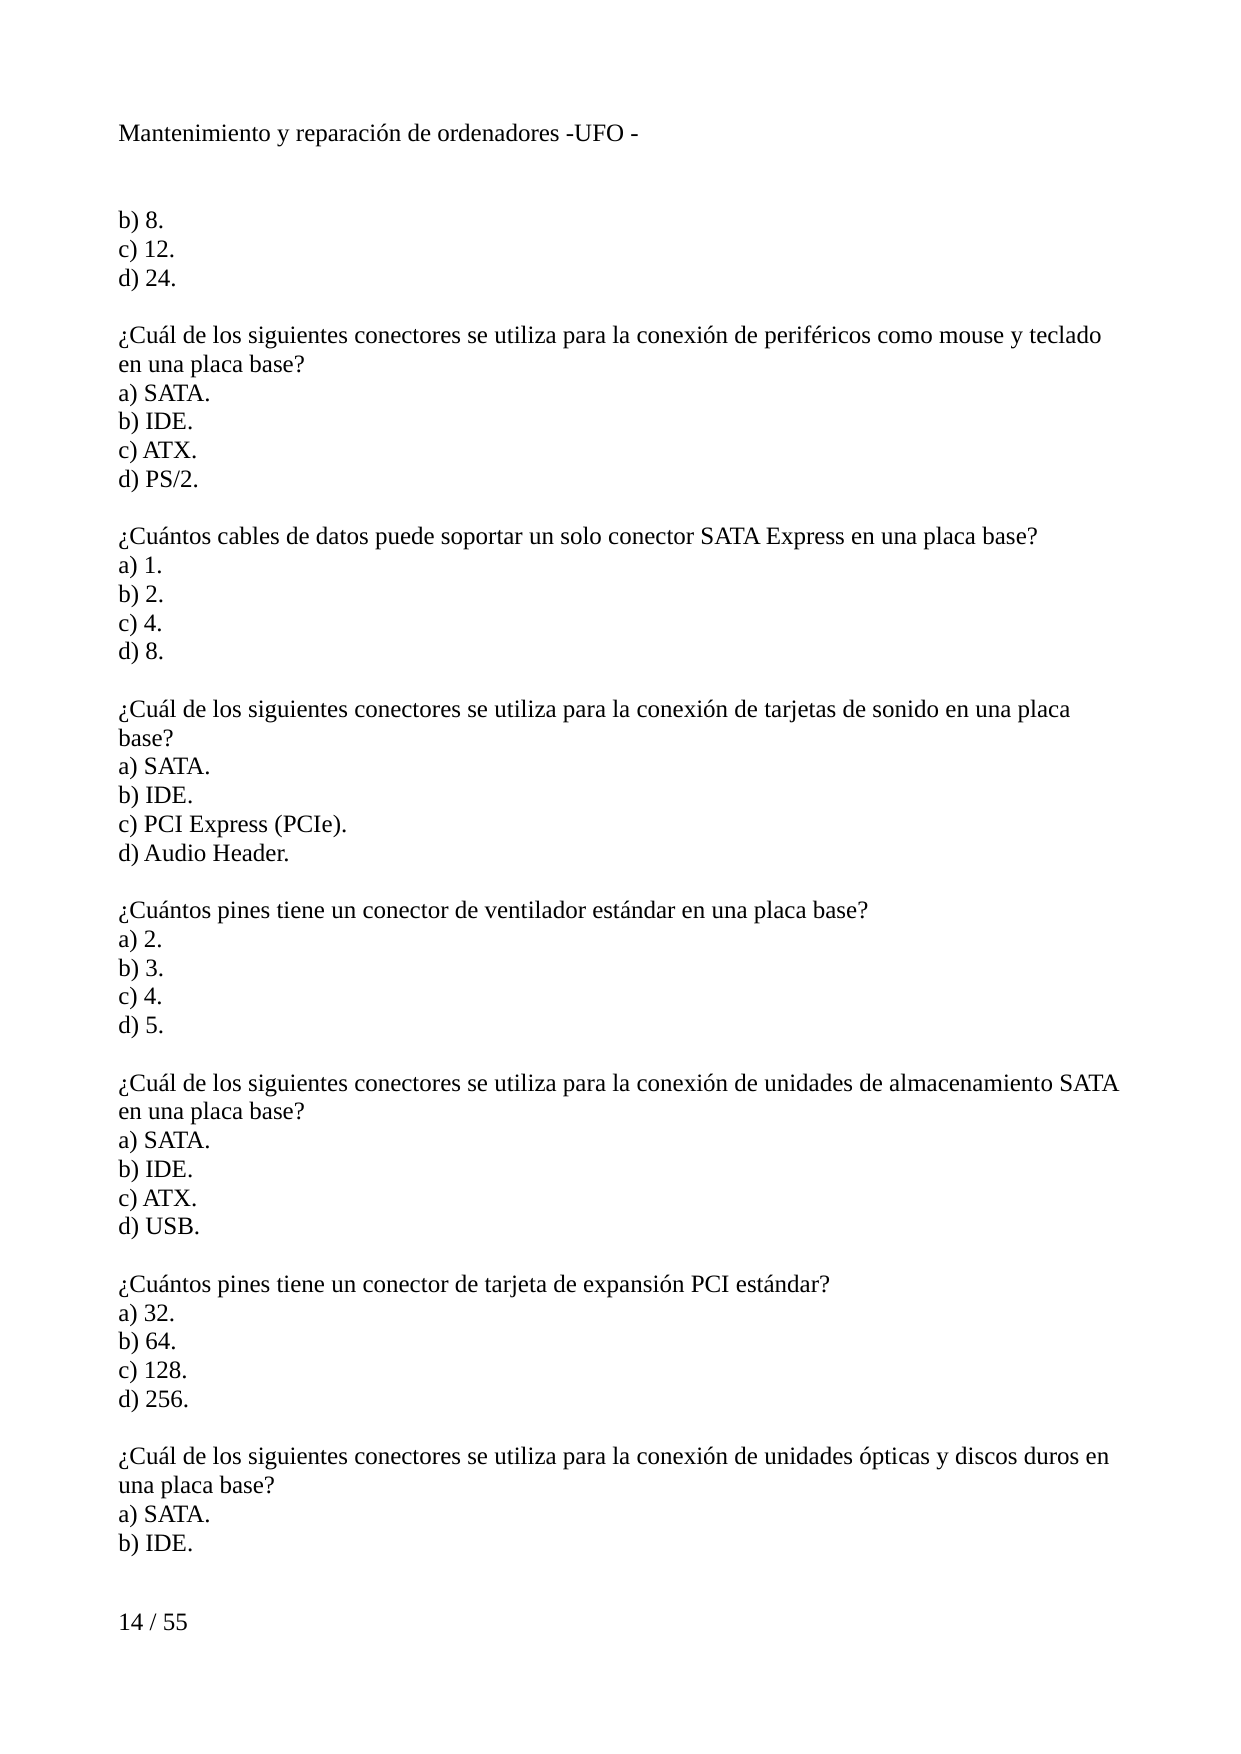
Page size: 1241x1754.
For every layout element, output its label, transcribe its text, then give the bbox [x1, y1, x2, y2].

text b) 64. [118, 1326, 1122, 1355]
text b) IDE. [118, 780, 1122, 809]
text ¿Cuál de los siguientes conectores se utiliza para la conexión de periféricos como mouse y teclado en una placa base? [118, 320, 1122, 378]
text d) USB. [118, 1211, 1122, 1240]
text c) ATX. [118, 435, 1122, 464]
text b) IDE. [118, 1528, 1122, 1556]
text ¿Cuál de los siguientes conectores se utiliza para la conexión de unidades de almacenamiento SATA en una placa base? [118, 1068, 1122, 1125]
text b) 8. [118, 205, 1122, 234]
text ¿Cuántos cables de datos puede soportar un solo conector SATA Express en una placa base? [118, 521, 1122, 550]
text b) IDE. [118, 406, 1122, 435]
text ¿Cuántos pines tiene un conector de tarjeta de expansión PCI estándar? [118, 1269, 1122, 1298]
text a) SATA. [118, 378, 1122, 406]
text a) 32. [118, 1298, 1122, 1326]
text ¿Cuál de los siguientes conectores se utiliza para la conexión de tarjetas de sonido en una placa base? [118, 694, 1122, 751]
text ¿Cuántos pines tiene un conector de ventilador estándar en una placa base? [118, 895, 1122, 924]
text d) 256. [118, 1384, 1122, 1413]
text c) PCI Express (PCIe). [118, 809, 1122, 838]
text d) PS/2. [118, 464, 1122, 493]
text a) SATA. [118, 1125, 1122, 1154]
text d) Audio Header. [118, 838, 1122, 866]
text b) IDE. [118, 1154, 1122, 1183]
text b) 2. [118, 579, 1122, 608]
text d) 24. [118, 263, 1122, 291]
text ¿Cuál de los siguientes conectores se utiliza para la conexión de unidades ópticas y discos duros en una placa base? [118, 1441, 1122, 1499]
text c) ATX. [118, 1183, 1122, 1211]
text d) 5. [118, 1010, 1122, 1039]
text b) 3. [118, 953, 1122, 981]
text a) 2. [118, 924, 1122, 953]
text a) 1. [118, 550, 1122, 579]
text c) 128. [118, 1355, 1122, 1384]
text c) 12. [118, 234, 1122, 263]
text c) 4. [118, 608, 1122, 636]
text c) 4. [118, 981, 1122, 1010]
text a) SATA. [118, 751, 1122, 780]
text a) SATA. [118, 1499, 1122, 1528]
text d) 8. [118, 636, 1122, 665]
